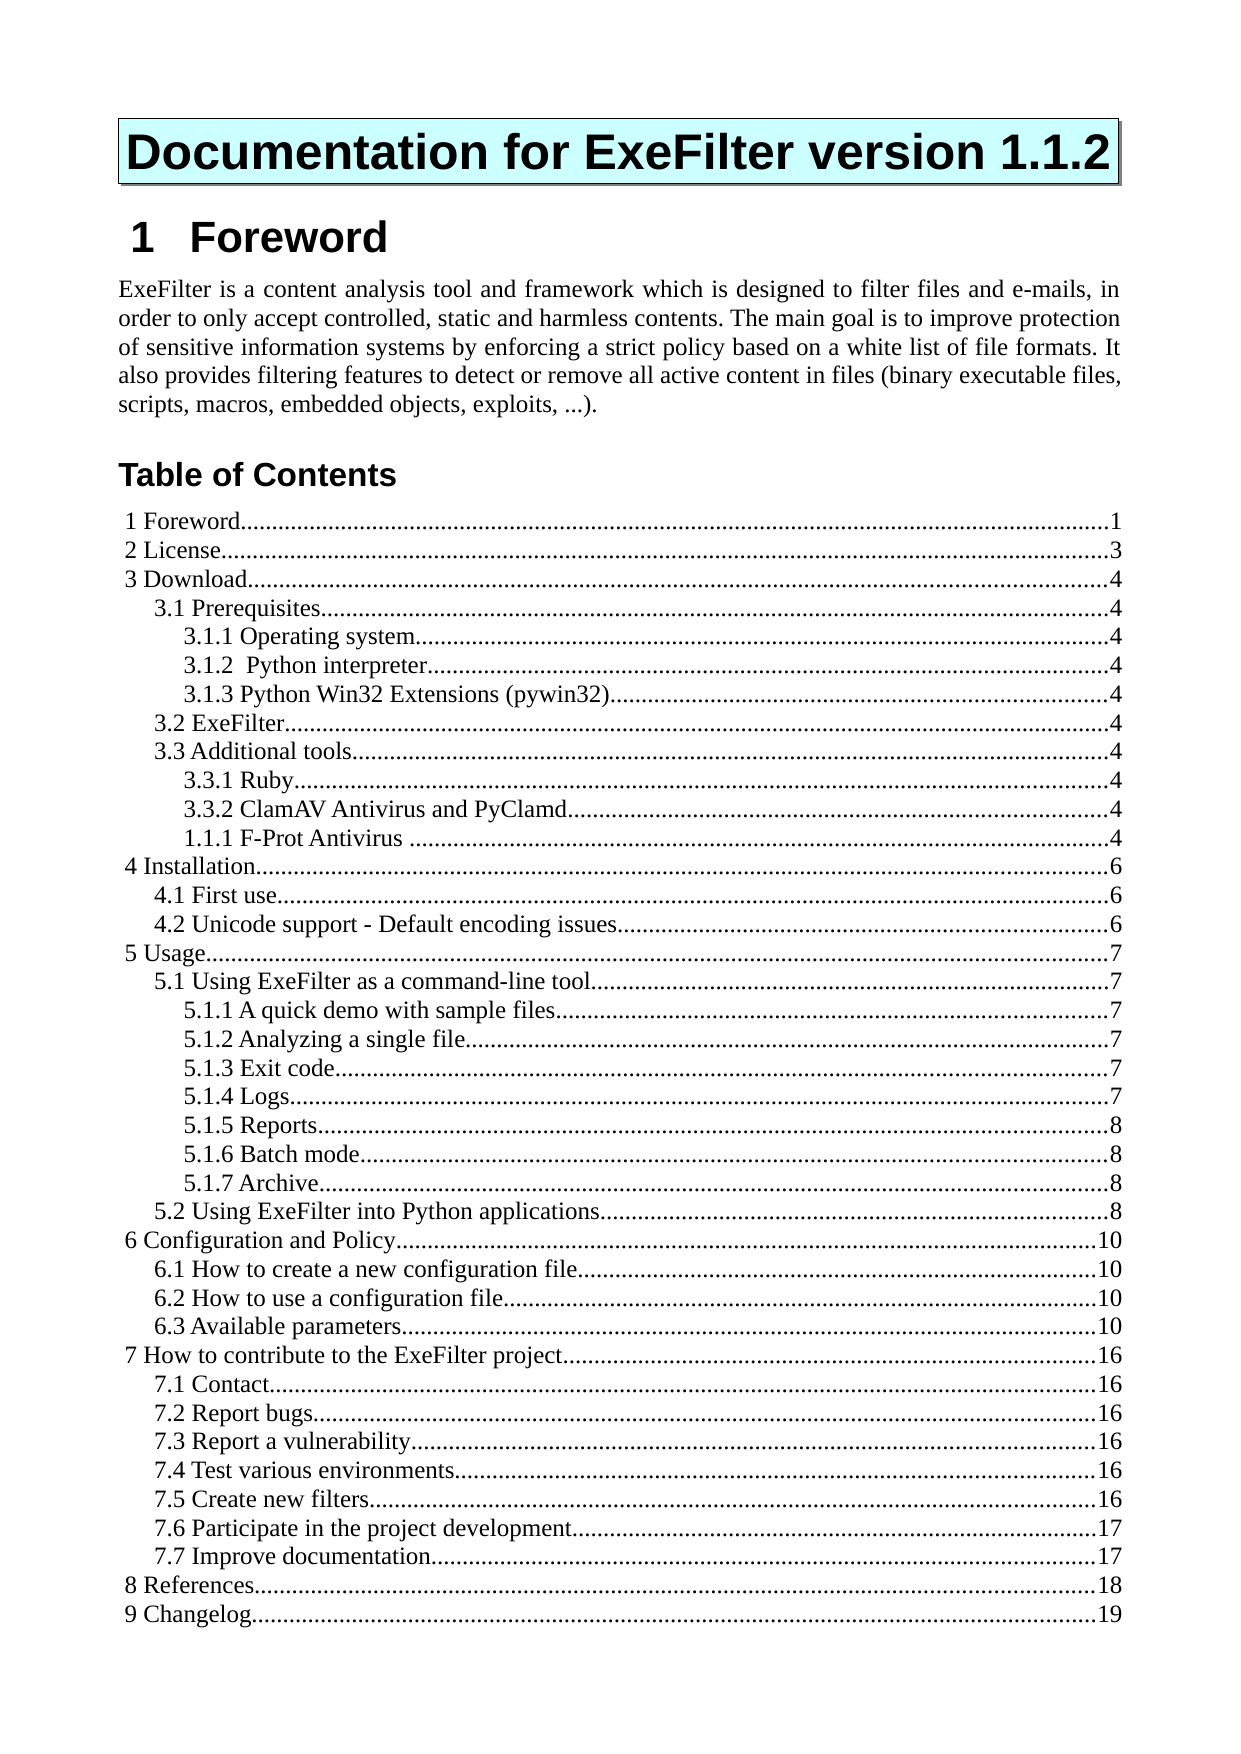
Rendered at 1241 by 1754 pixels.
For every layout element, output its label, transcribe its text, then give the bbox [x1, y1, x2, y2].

text 5.1.1 A quick demo with sample files 7 [177, 995, 1122, 1024]
text 6 Configuration and Policy 10 [118, 1225, 1122, 1254]
text 4 Installation 6 [118, 851, 1122, 880]
text 3.1.2 Python interpreter 4 [177, 650, 1122, 679]
subtitle Table of Contents [118, 456, 1122, 494]
text 5.1 Using ExeFilter as a command-line tool 7 [148, 966, 1122, 995]
text 5.1.5 Reports 8 [177, 1110, 1122, 1139]
text 3 Download 4 [118, 564, 1122, 593]
text 5 Usage 7 [118, 938, 1122, 966]
text 4.1 First use 6 [148, 880, 1122, 909]
text 9 Changelog 19 [118, 1599, 1122, 1628]
text 3.3.1 Ruby 4 [177, 765, 1122, 794]
text 5.2 Using ExeFilter into Python applications 8 [148, 1196, 1122, 1225]
text 7.2 Report bugs 16 [148, 1398, 1122, 1426]
text 3.3.2 ClamAV Antivirus and PyClamd 4 [177, 794, 1122, 823]
text 2 License 3 [118, 535, 1122, 564]
text 3.3 Additional tools 4 [148, 736, 1122, 765]
text 6.1 How to create a new configuration file 10 [148, 1254, 1122, 1283]
text 7.1 Contact 16 [148, 1369, 1122, 1398]
text 6.2 How to use a configuration file 10 [148, 1283, 1122, 1311]
text 3.2 ExeFilter 4 [148, 708, 1122, 736]
text 7.4 Test various environments 16 [148, 1455, 1122, 1484]
text 5.1.4 Logs 7 [177, 1081, 1122, 1110]
text 6.3 Available parameters 10 [148, 1311, 1122, 1340]
text Documentation for ExeFilter version 1.1.2 [119, 119, 1118, 183]
text 1.1.1 F-Prot Antivirus 4 [177, 823, 1122, 851]
text 3.1.1 Operating system 4 [177, 621, 1122, 650]
text 4.2 Unicode support - Default encoding issues 6 [148, 909, 1122, 938]
text 7.3 Report a vulnerability 16 [148, 1426, 1122, 1455]
text 7.5 Create new filters 16 [148, 1484, 1122, 1513]
text 5.1.7 Archive 8 [177, 1168, 1122, 1196]
text 7 How to contribute to the ExeFilter project 16 [118, 1340, 1122, 1369]
text 5.1.3 Exit code 7 [177, 1053, 1122, 1081]
text 3.1.3 Python Win32 Extensions (pywin32) 4 [177, 679, 1122, 708]
text 5.1.6 Batch mode 8 [177, 1139, 1122, 1168]
text 3.1 Prerequisites 4 [148, 593, 1122, 621]
text 8 References 18 [118, 1570, 1122, 1599]
text 7.6 Participate in the project development 17 [148, 1513, 1122, 1541]
text 1 Foreword 1 [118, 506, 1122, 535]
text 5.1.2 Analyzing a single file 7 [177, 1024, 1122, 1053]
text 7.7 Improve documentation 17 [148, 1541, 1122, 1570]
text ExeFilter is a content analysis tool and framework which is designed to filter files and e-mails, in order to only accept controlled, static and harmless contents. The main goal is to improve protection of sensitive information systems by enforcing a strict policy based on a white list of file formats. It also provides filtering features to detect or remove all active content in files (binary executable files, scripts, macros, embedded objects, exploits, ...). [118, 274, 1122, 418]
subtitle Foreword [118, 211, 1122, 262]
